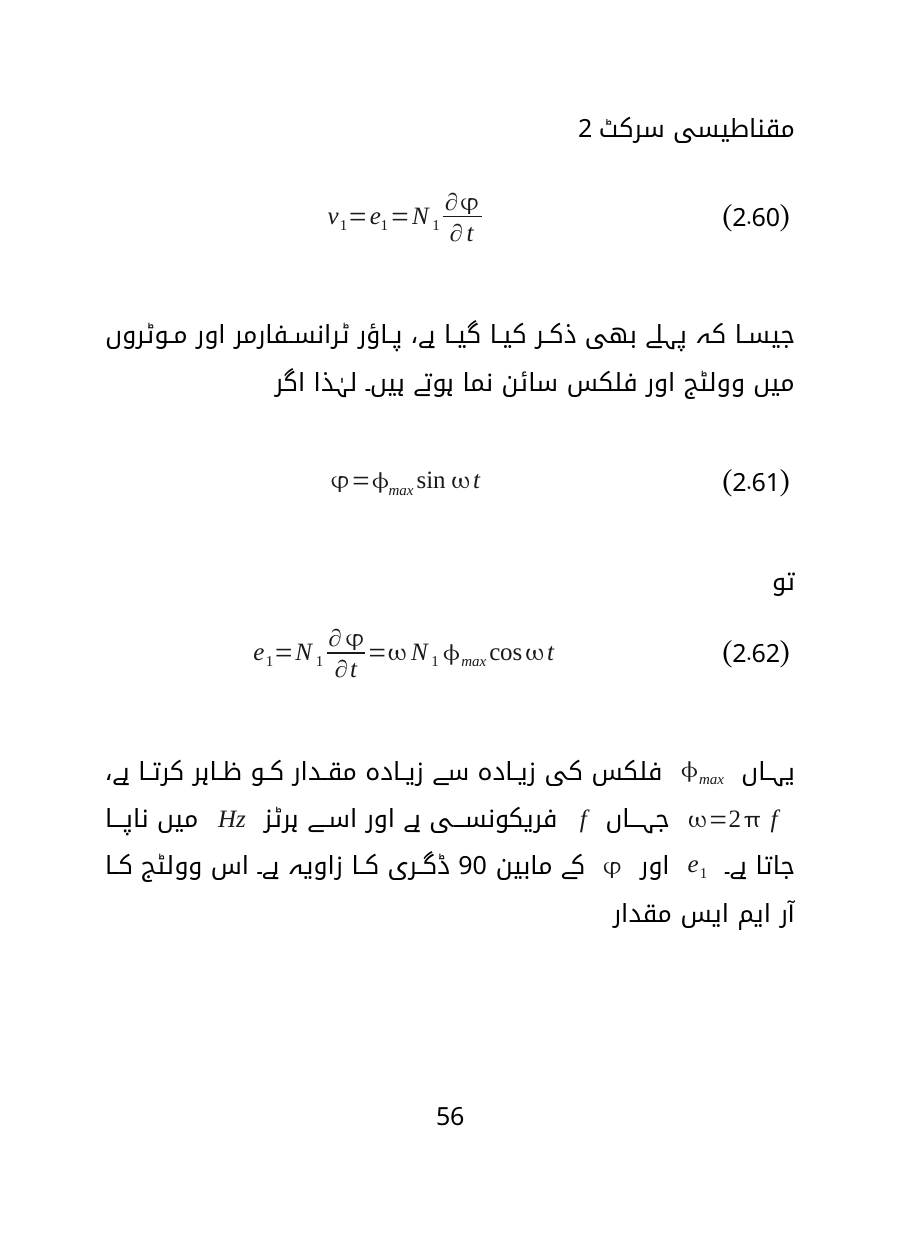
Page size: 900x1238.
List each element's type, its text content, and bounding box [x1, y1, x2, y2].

table_header (2.61) [696, 453, 795, 524]
table_header [105, 453, 696, 524]
text تو [105, 558, 795, 606]
table_header [105, 183, 696, 265]
table_header (2.62) [694, 619, 795, 701]
text یہاںفلکس کی زیادہ سے زیادہ مقدار کو ظاہر کرتا ہے، جہاںفریکونسی ہے اور اسے ہرٹزمیں ناپا جاتا ہے۔اورکے مابین 90 ڈگری کا زاویہ ہے۔ اس وولٹج کا آر ایم ایس مقدار [105, 748, 795, 937]
text جیسا کہ پہلے بھی ذکر کیا گیا ہے، پاؤر ٹرانسفارمر اور موٹروں میں وولٹج اور فلکس سائن نما ہوتے ہیں۔ لہٰذا اگر [105, 312, 795, 407]
table_header (2.60) [696, 183, 795, 265]
table_header [105, 619, 694, 701]
